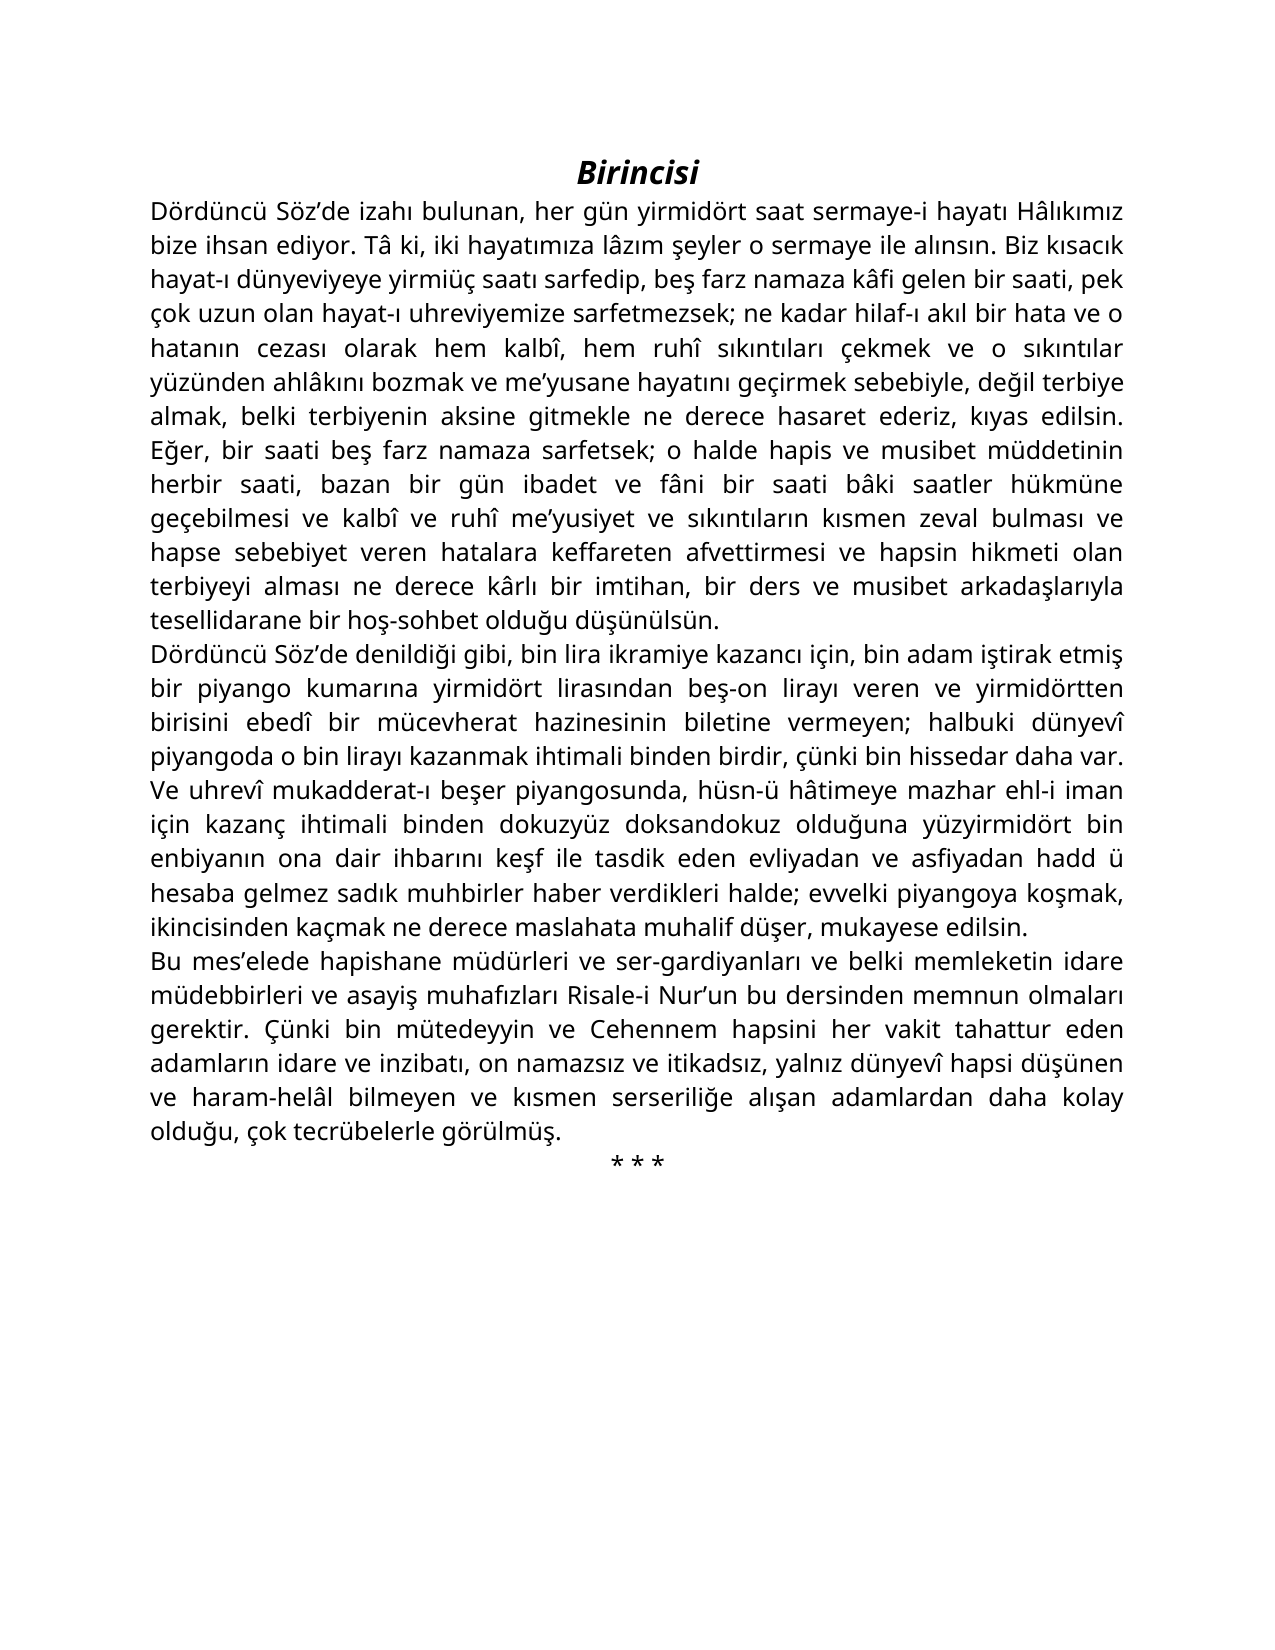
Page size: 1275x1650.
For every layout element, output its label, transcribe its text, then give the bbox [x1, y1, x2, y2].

text Bu mes’elede hapishane müdürleri ve ser-gardiyanları ve belki memleketin idare müdebbirleri ve asayiş muhafızları Risale-i Nur’un bu dersinden memnun olmaları gerektir. Çünki bin mütedeyyin ve Cehennem hapsini her vakit tahattur eden adamların idare ve inzibatı, on namazsız ve itikadsız, yalnız dünyevî hapsi düşünen ve haram-helâl bilmeyen ve kısmen serseriliğe alışan adamlardan daha kolay olduğu, çok tecrübelerle görülmüş. [150, 943, 1125, 1148]
text Dördüncü Söz’de denildiği gibi, bin lira ikramiye kazancı için, bin adam iştirak etmiş bir piyango kumarına yirmidört lirasından beş-on lirayı veren ve yirmidörtten birisini ebedî bir mücevherat hazinesinin biletine vermeyen; halbuki dünyevî piyangoda o bin lirayı kazanmak ihtimali binden birdir, çünki bin hissedar daha var. Ve uhrevî mukadderat-ı beşer piyangosunda, hüsn-ü hâtimeye mazhar ehl-i iman için kazanç ihtimali binden dokuzyüz doksandokuz olduğuna yüzyirmidört bin enbiyanın ona dair ihbarını keşf ile tasdik eden evliyadan ve asfiyadan hadd ü hesaba gelmez sadık muhbirler haber verdikleri halde; evvelki piyangoya koşmak, ikincisinden kaçmak ne derece maslahata muhalif düşer, mukayese edilsin. [150, 637, 1125, 943]
text * * * [150, 1148, 1125, 1182]
text Dördüncü Söz’de izahı bulunan, her gün yirmidört saat sermaye-i hayatı Hâlıkımız bize ihsan ediyor. Tâ ki, iki hayatımıza lâzım şeyler o sermaye ile alınsın. Biz kısacık hayat-ı dünyeviyeye yirmiüç saatı sarfedip, beş farz namaza kâfi gelen bir saati, pek çok uzun olan hayat-ı uhreviyemize sarfetmezsek; ne kadar hilaf-ı akıl bir hata ve o hatanın cezası olarak hem kalbî, hem ruhî sıkıntıları çekmek ve o sıkıntılar yüzünden ahlâkını bozmak ve me’yusane hayatını geçirmek sebebiyle, değil terbiye almak, belki terbiyenin aksine gitmekle ne derece hasaret ederiz, kıyas edilsin. Eğer, bir saati beş farz namaza sarfetsek; o halde hapis ve musibet müddetinin herbir saati, bazan bir gün ibadet ve fâni bir saati bâki saatler hükmüne geçebilmesi ve kalbî ve ruhî me’yusiyet ve sıkıntıların kısmen zeval bulması ve hapse sebebiyet veren hatalara keffareten afvettirmesi ve hapsin hikmeti olan terbiyeyi alması ne derece kârlı bir imtihan, bir ders ve musibet arkadaşlarıyla tesellidarane bir hoş-sohbet olduğu düşünülsün. [150, 194, 1125, 637]
subtitle Birincisi [150, 150, 1125, 194]
